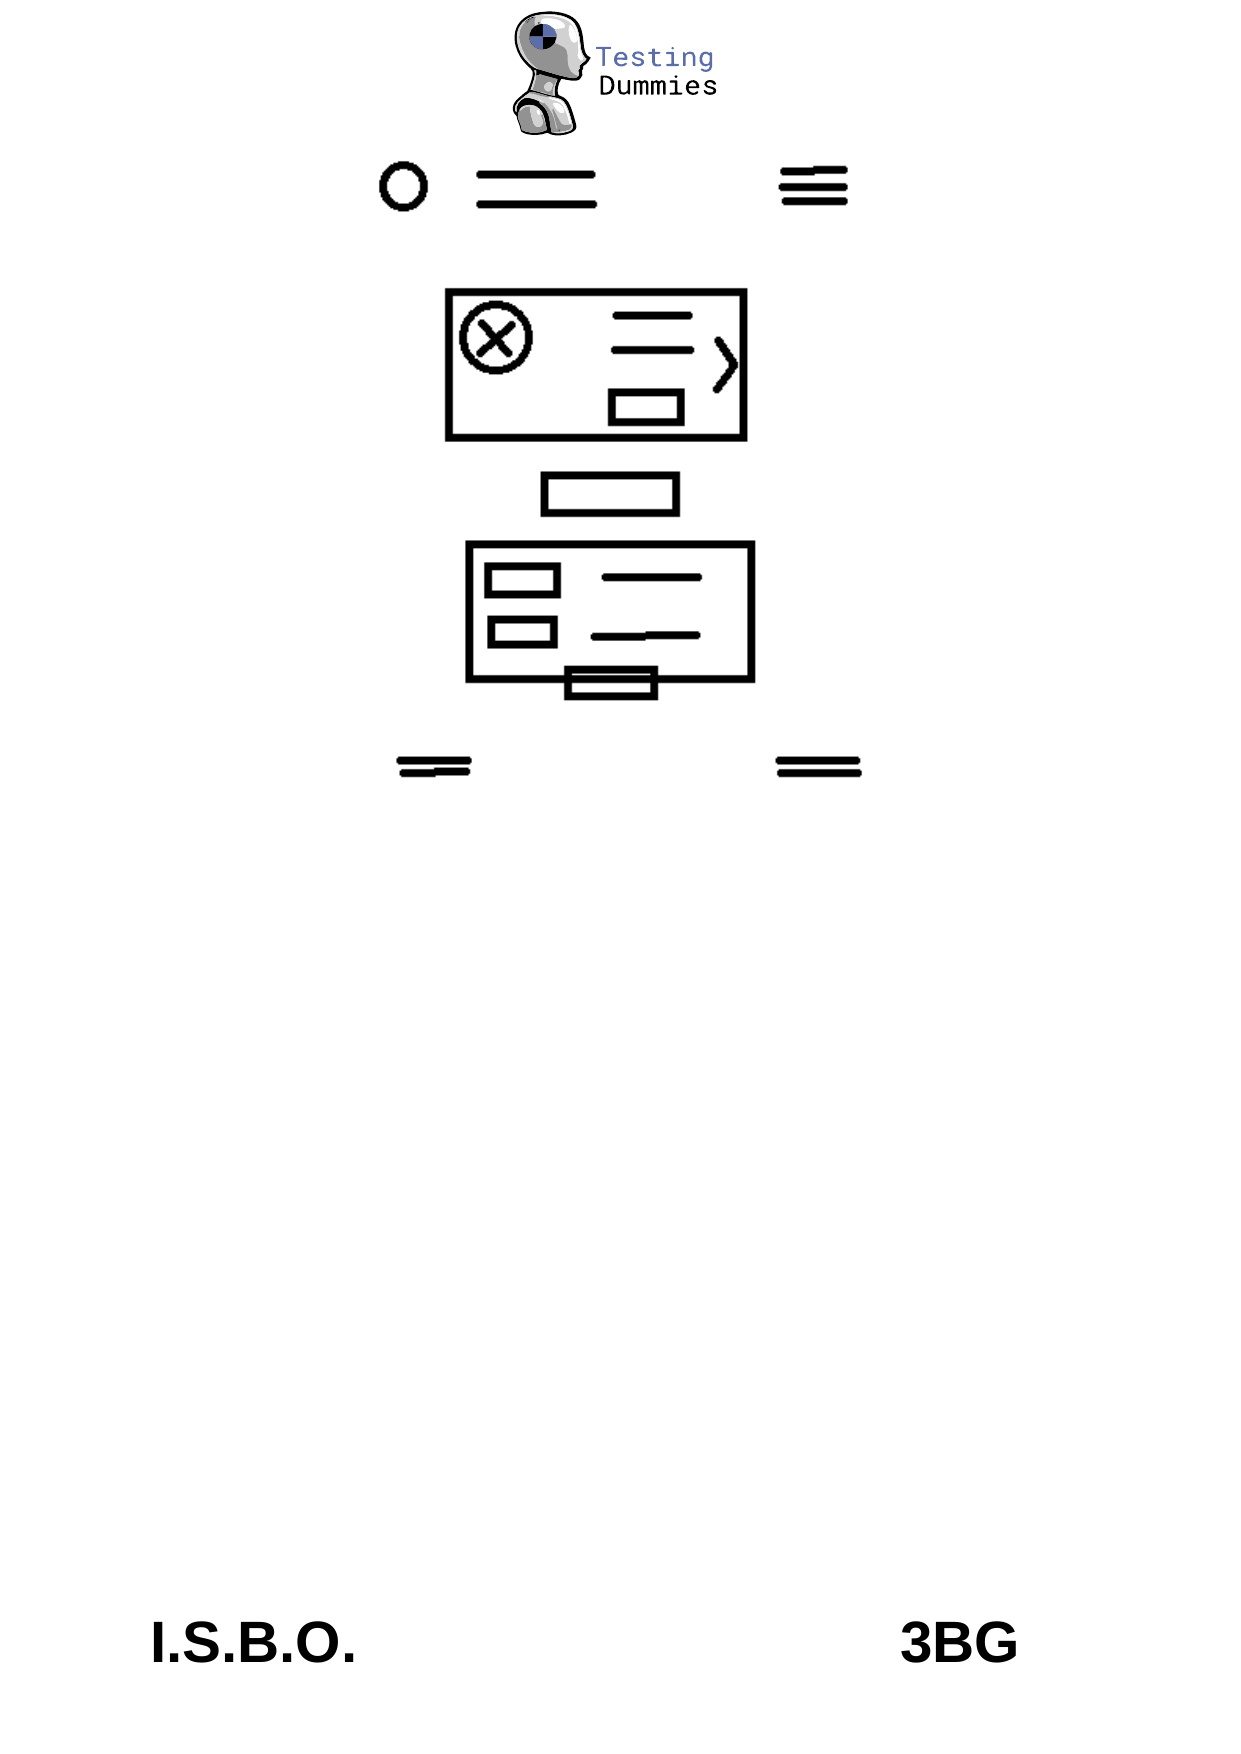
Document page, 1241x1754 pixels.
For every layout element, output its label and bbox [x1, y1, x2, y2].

picture [367, 150, 873, 782]
